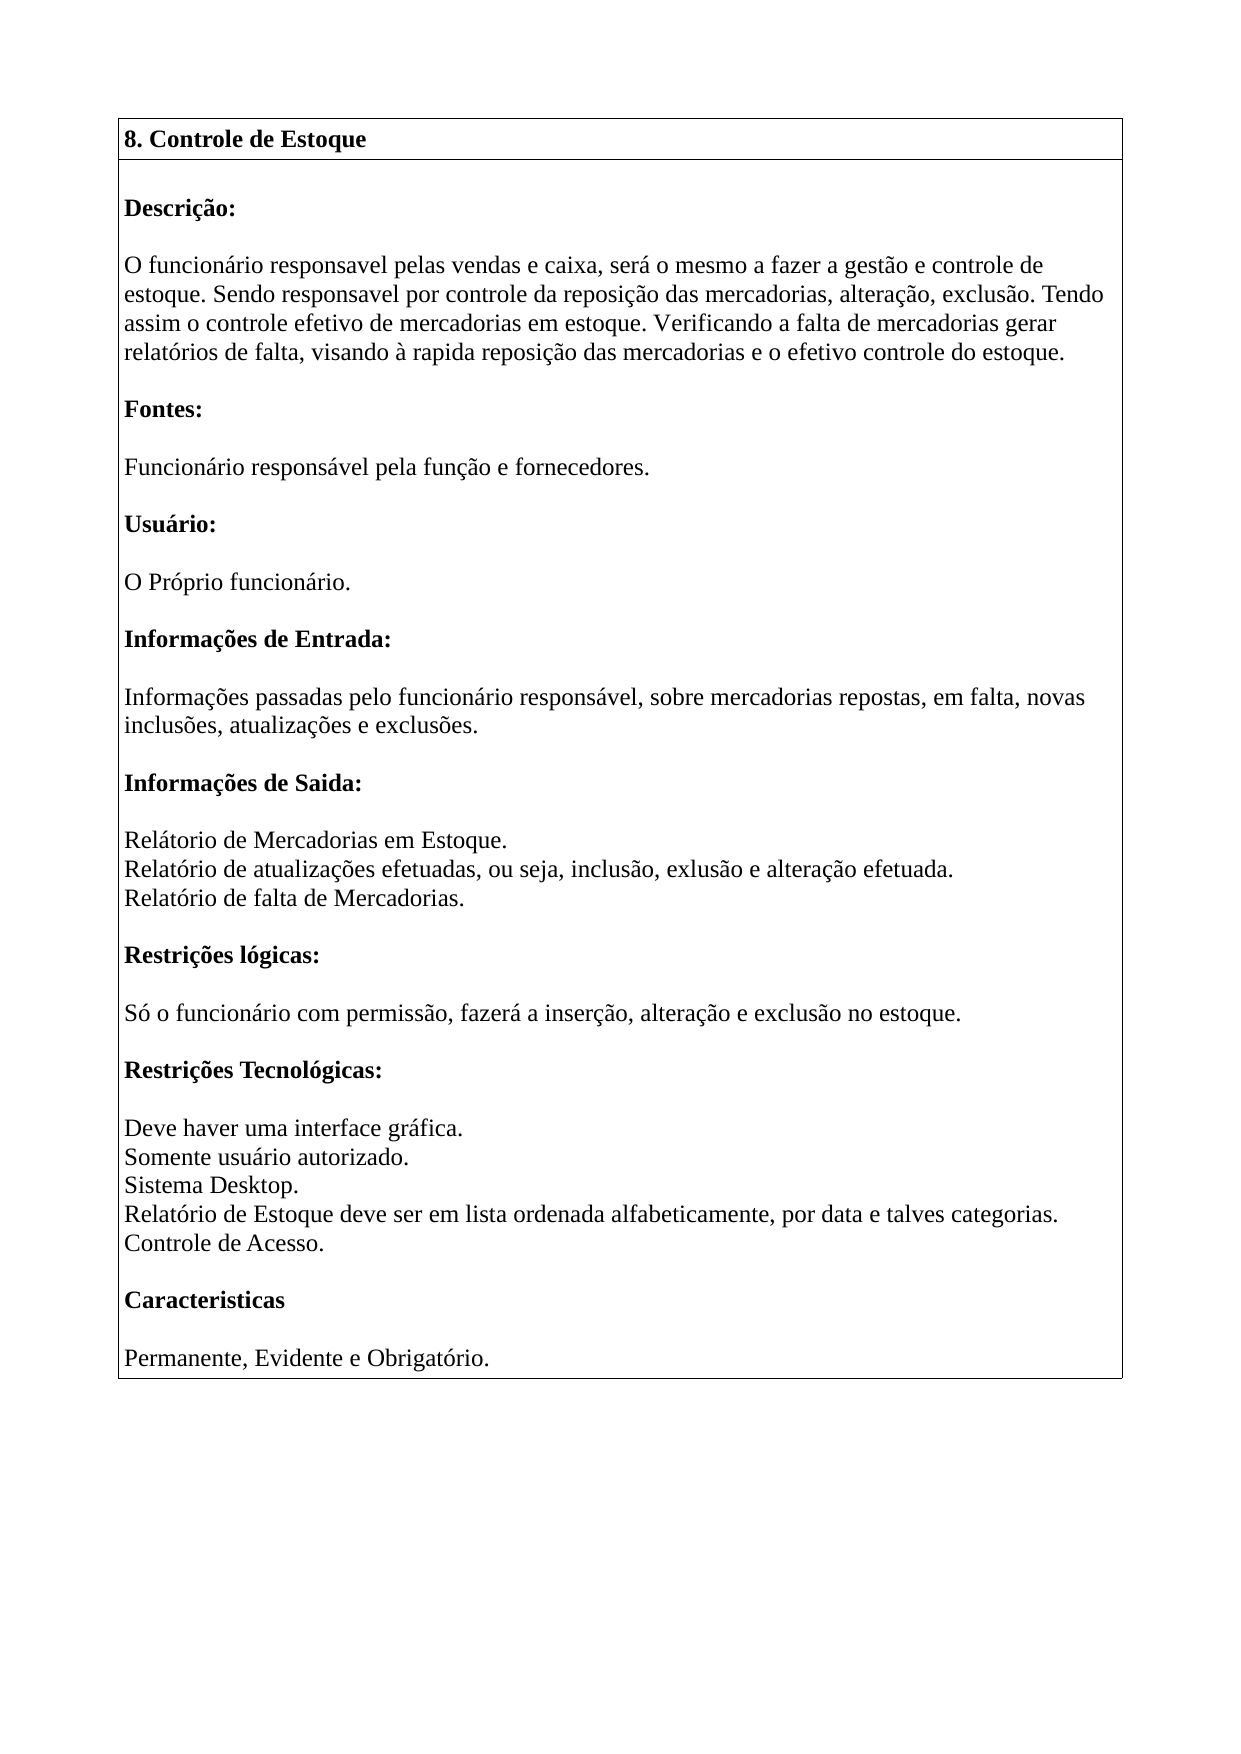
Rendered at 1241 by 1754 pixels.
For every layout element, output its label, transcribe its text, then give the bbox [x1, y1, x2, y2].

table_header 8. Controle de Estoque [119, 119, 1122, 158]
table_cell Descrição: O funcionário responsavel pelas vendas e caixa, será o mesmo a fazer a gestão e controle de estoque. Sendo responsavel por controle da reposição das mercadorias, alteração, exclusão. Tendo assim o controle efetivo de mercadorias em estoque. Verificando a falta de mercadorias gerar relatórios de falta, visando à rapida reposição das mercadorias e o efetivo controle do estoque. Fontes: Funcionário responsável pela função e fornecedores. Usuário: O Próprio funcionário. Informações de Entrada: Informações passadas pelo funcionário responsável, sobre mercadorias repostas, em falta, novas inclusões, atualizações e exclusões. Informações de Saida: Relátorio de Mercadorias em Estoque. Relatório de atualizações efetuadas, ou seja, inclusão, exlusão e alteração efetuada. Relatório de falta de Mercadorias. Restrições lógicas: Só o funcionário com permissão, fazerá a inserção, alteração e exclusão no estoque. Restrições Tecnológicas: Deve haver uma interface gráfica. Somente usuário autorizado. Sistema Desktop. Relatório de Estoque deve ser em lista ordenada alfabeticamente, por data e talves categorias. Controle de Acesso. Caracteristicas Permanente, Evidente e Obrigatório. [119, 160, 1122, 1377]
